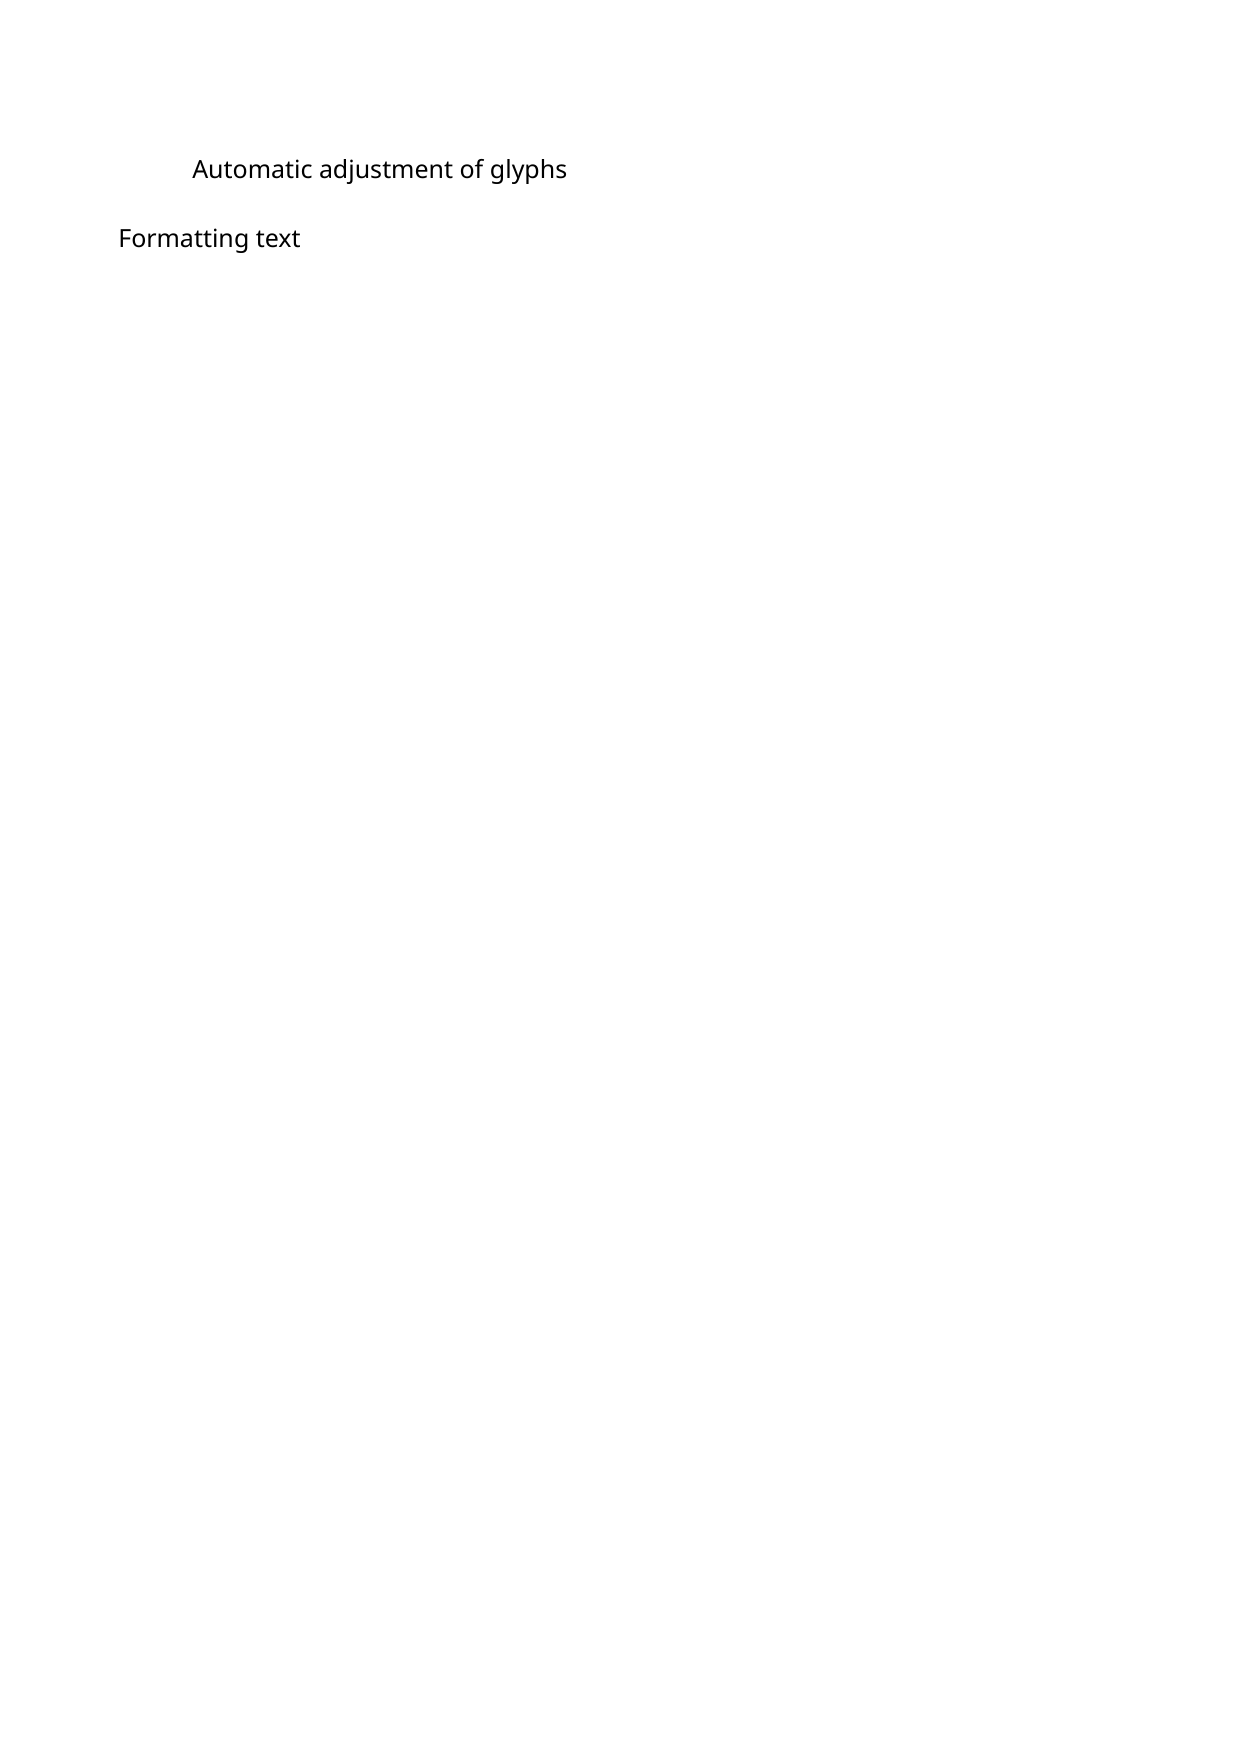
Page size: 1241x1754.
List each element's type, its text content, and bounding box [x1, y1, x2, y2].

text Formatting text [118, 220, 1122, 254]
text Automatic adjustment of glyphs [118, 152, 1122, 186]
